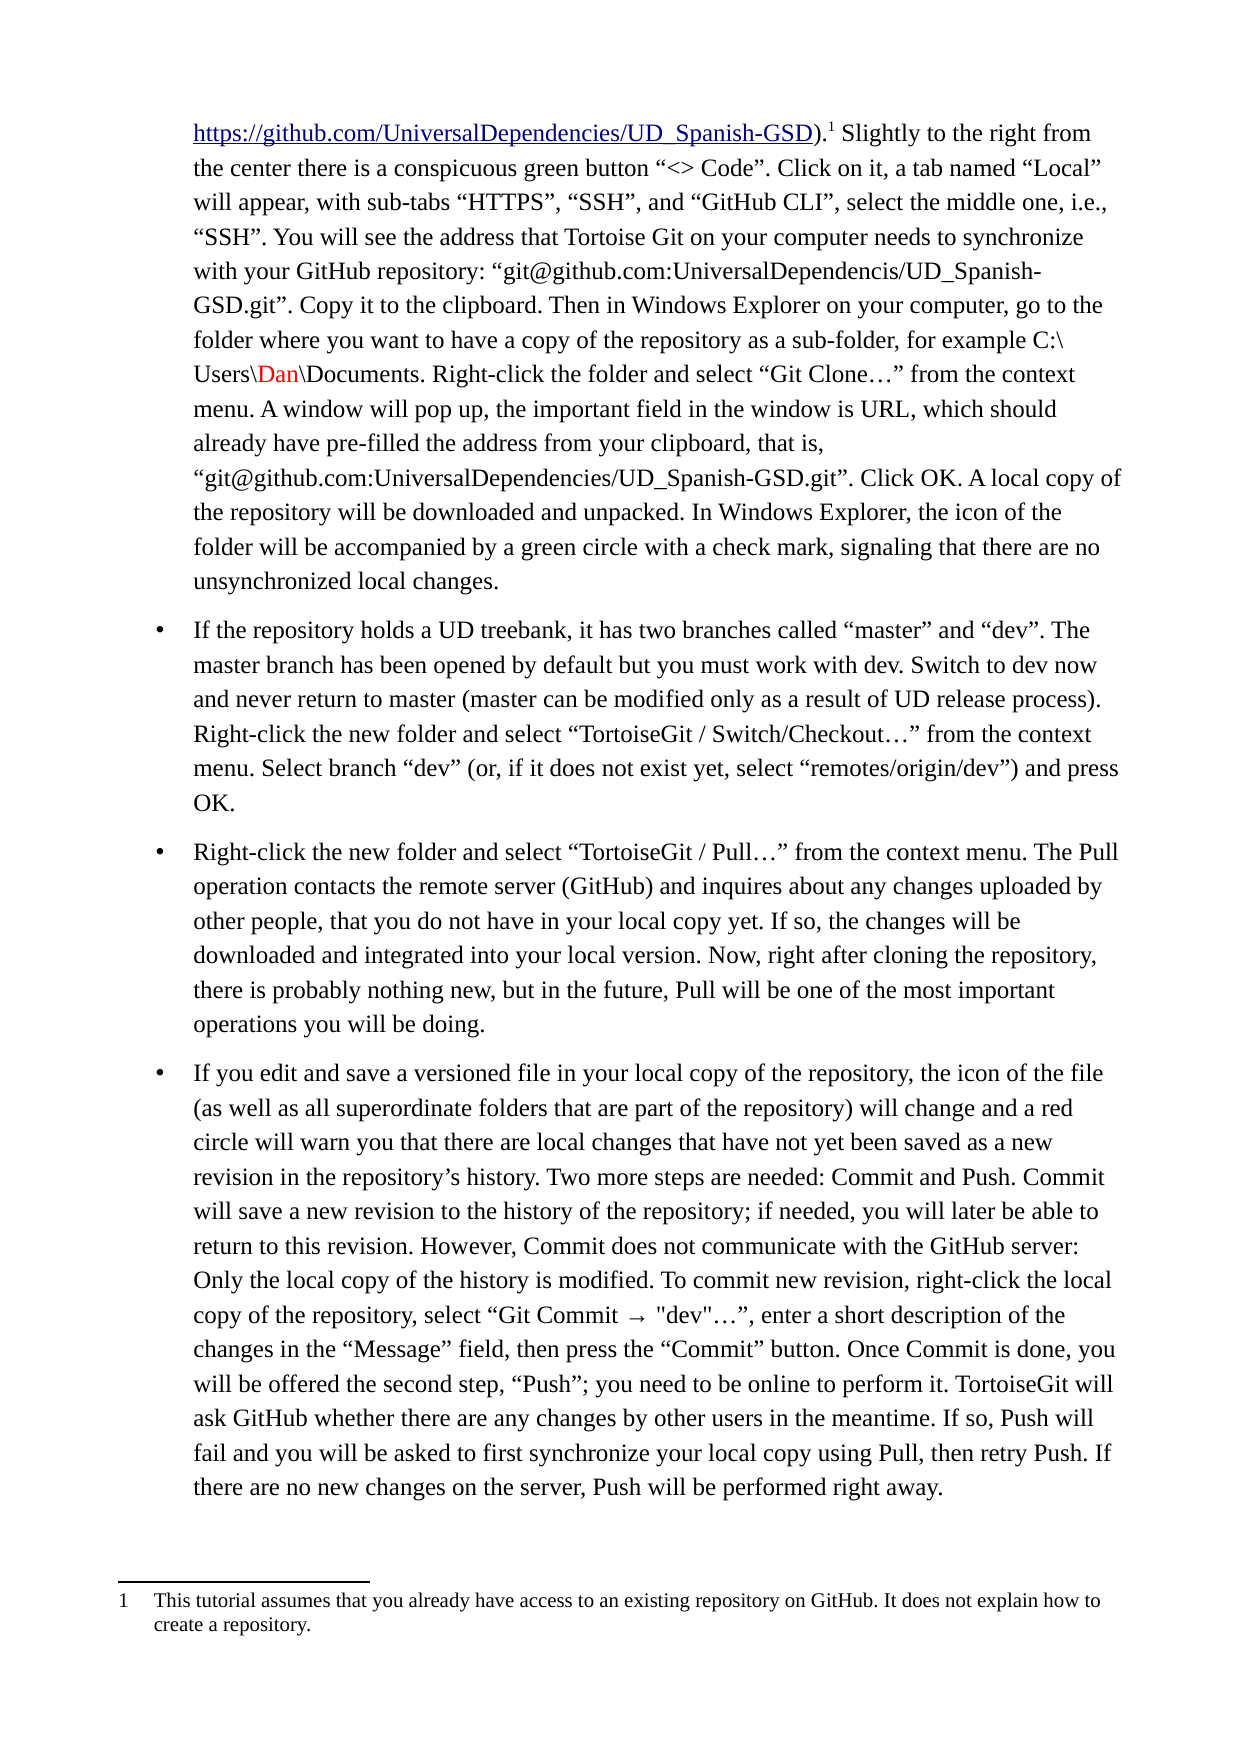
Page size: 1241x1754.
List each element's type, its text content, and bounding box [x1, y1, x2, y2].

list Right-click the new folder and select “TortoiseGit / Pull…” from the context menu. The Pull operation contacts the remote server (GitHub) and inquires about any changes uploaded by other people, that you do not have in your local copy yet. If so, the changes will be downloaded and integrated into your local version. Now, right after cloning the repository, there is probably nothing new, but in the future, Pull will be one of the most important operations you will be doing. [156, 837, 1122, 1038]
list If the repository holds a UD treebank, it has two branches called “master” and “dev”. The master branch has been opened by default but you must work with dev. Switch to dev now and never return to master (master can be modified only as a result of UD release process). Right-click the new folder and select “TortoiseGit / Switch/Checkout…” from the context menu. Select branch “dev” (or, if it does not exist yet, select “remotes/origin/dev”) and press OK. [156, 615, 1122, 817]
list This tutorial assumes that you already have access to an existing repository on GitHub. It does not explain how to create a repository. [118, 1588, 1122, 1636]
list https://github.com/UniversalDependencies/UD_Spanish-GSD). Slightly to the right from the center there is a conspicuous green button “<> Code”. Click on it, a tab named “Local” will appear, with sub-tabs “HTTPS”, “SSH”, and “GitHub CLI”, select the middle one, i.e., “SSH”. You will see the address that Tortoise Git on your computer needs to synchronize with your GitHub repository: “git@github.com:UniversalDependencis/UD_Spanish-GSD.git”. Copy it to the clipboard. Then in Windows Explorer on your computer, go to the folder where you want to have a copy of the repository as a sub-folder, for example C:\Users\Dan\Documents. Right-click the folder and select “Git Clone…” from the context menu. A window will pop up, the important field in the window is URL, which should already have pre-filled the address from your clipboard, that is, “git@github.com:UniversalDependencies/UD_Spanish-GSD.git”. Click OK. A local copy of the repository will be downloaded and unpacked. In Windows Explorer, the icon of the folder will be accompanied by a green circle with a check mark, signaling that there are no unsynchronized local changes. [156, 118, 1122, 595]
list If you edit and save a versioned file in your local copy of the repository, the icon of the file (as well as all superordinate folders that are part of the repository) will change and a red circle will warn you that there are local changes that have not yet been saved as a new revision in the repository’s history. Two more steps are needed: Commit and Push. Commit will save a new revision to the history of the repository; if needed, you will later be able to return to this revision. However, Commit does not communicate with the GitHub server: Only the local copy of the history is modified. To commit new revision, right-click the local copy of the repository, select “Git Commit → "dev"…”, enter a short description of the changes in the “Message” field, then press the “Commit” button. Once Commit is done, you will be offered the second step, “Push”; you need to be online to perform it. TortoiseGit will ask GitHub whether there are any changes by other users in the meantime. If so, Push will fail and you will be asked to first synchronize your local copy using Pull, then retry Push. If there are no new changes on the server, Push will be performed right away. [156, 1058, 1122, 1501]
